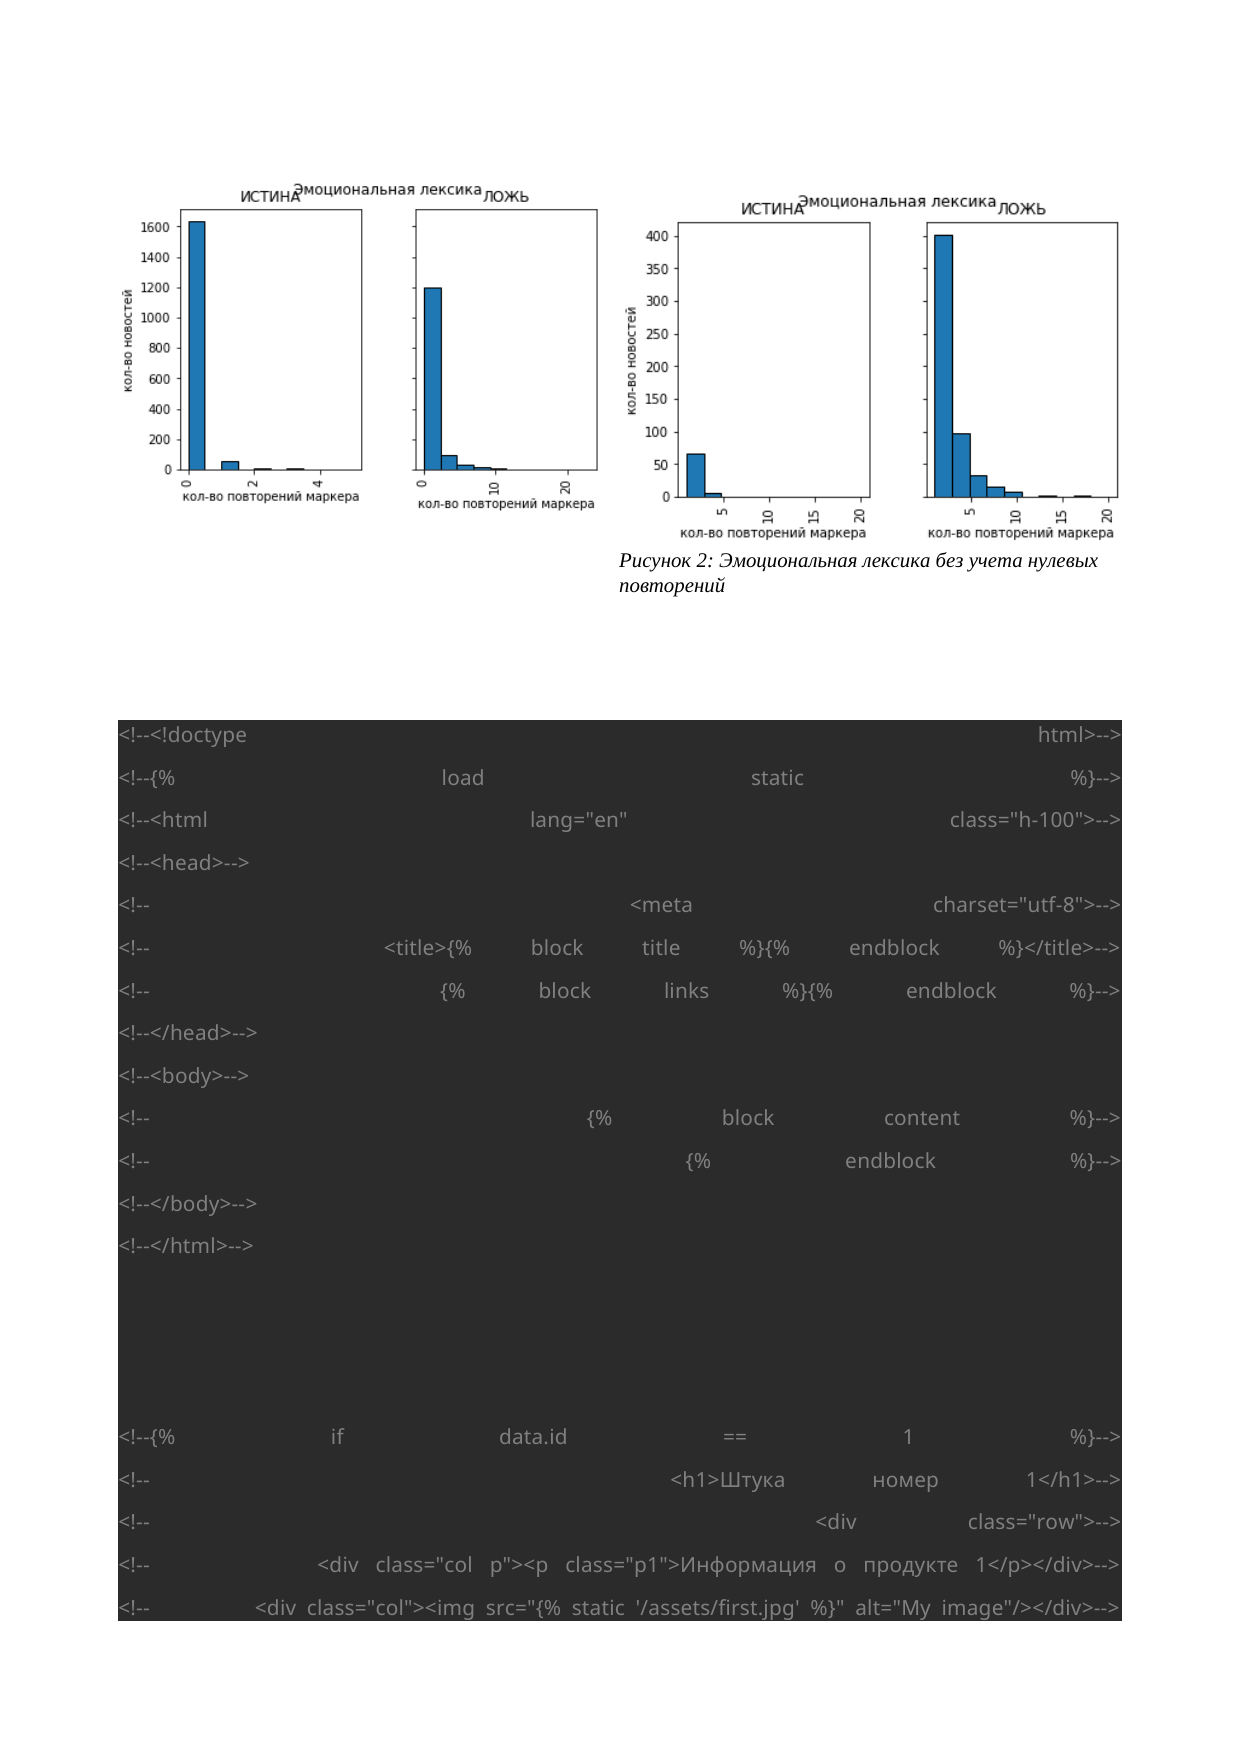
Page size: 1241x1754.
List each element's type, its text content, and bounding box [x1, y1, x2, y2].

text <!--<!doctype html>--> <!--{% load static %}--> <!--<html lang="en" class="h-100">--> <!--<head>--> <!-- <meta charset="utf-8">--> <!-- <title>{% block title %}{% endblock %}</title>--> <!-- {% block links %}{% endblock %}--> <!--</head>--> <!--<body>--> <!-- {% block content %}--> <!-- {% endblock %}--> <!--</body>--> <!--</html>--> [118, 720, 1122, 1260]
text Рисунок 2: Эмоциональная лексика без учета нулевых повторений [619, 549, 1126, 597]
text <!--{% if data.id == 1 %}--> <!-- <h1>Штука номер 1</h1>--> <!-- <div class="row">--> <!-- <div class="col p"><p class="p1">Информация о продукте 1</p></div>--> <!-- <div class="col"><img src="{% static '/assets/first.jpg' %}" alt="My image"/></div>--> [118, 1274, 1122, 1621]
picture [618, 184, 1126, 549]
picture [115, 173, 605, 519]
